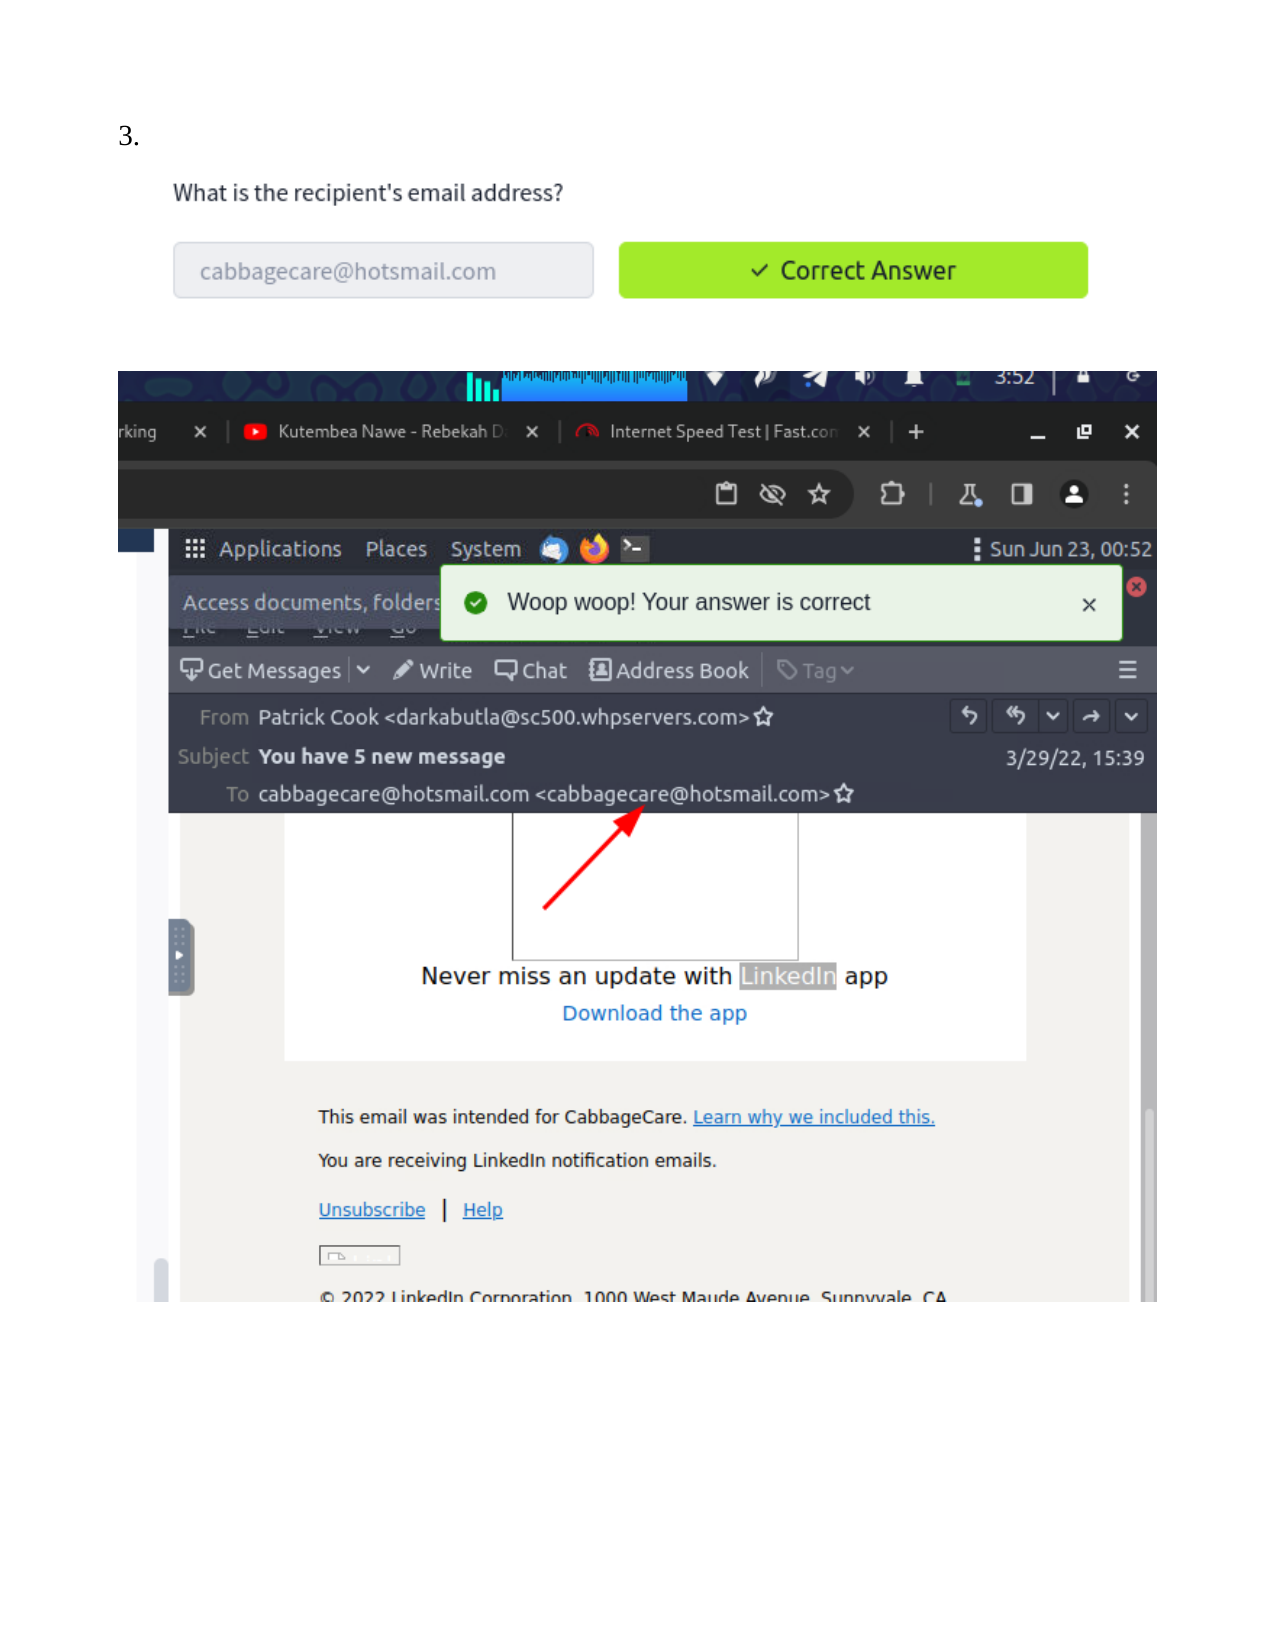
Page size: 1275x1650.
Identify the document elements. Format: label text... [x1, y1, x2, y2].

picture [161, 151, 1114, 338]
text 3. [118, 118, 1157, 152]
picture [118, 371, 1157, 1302]
